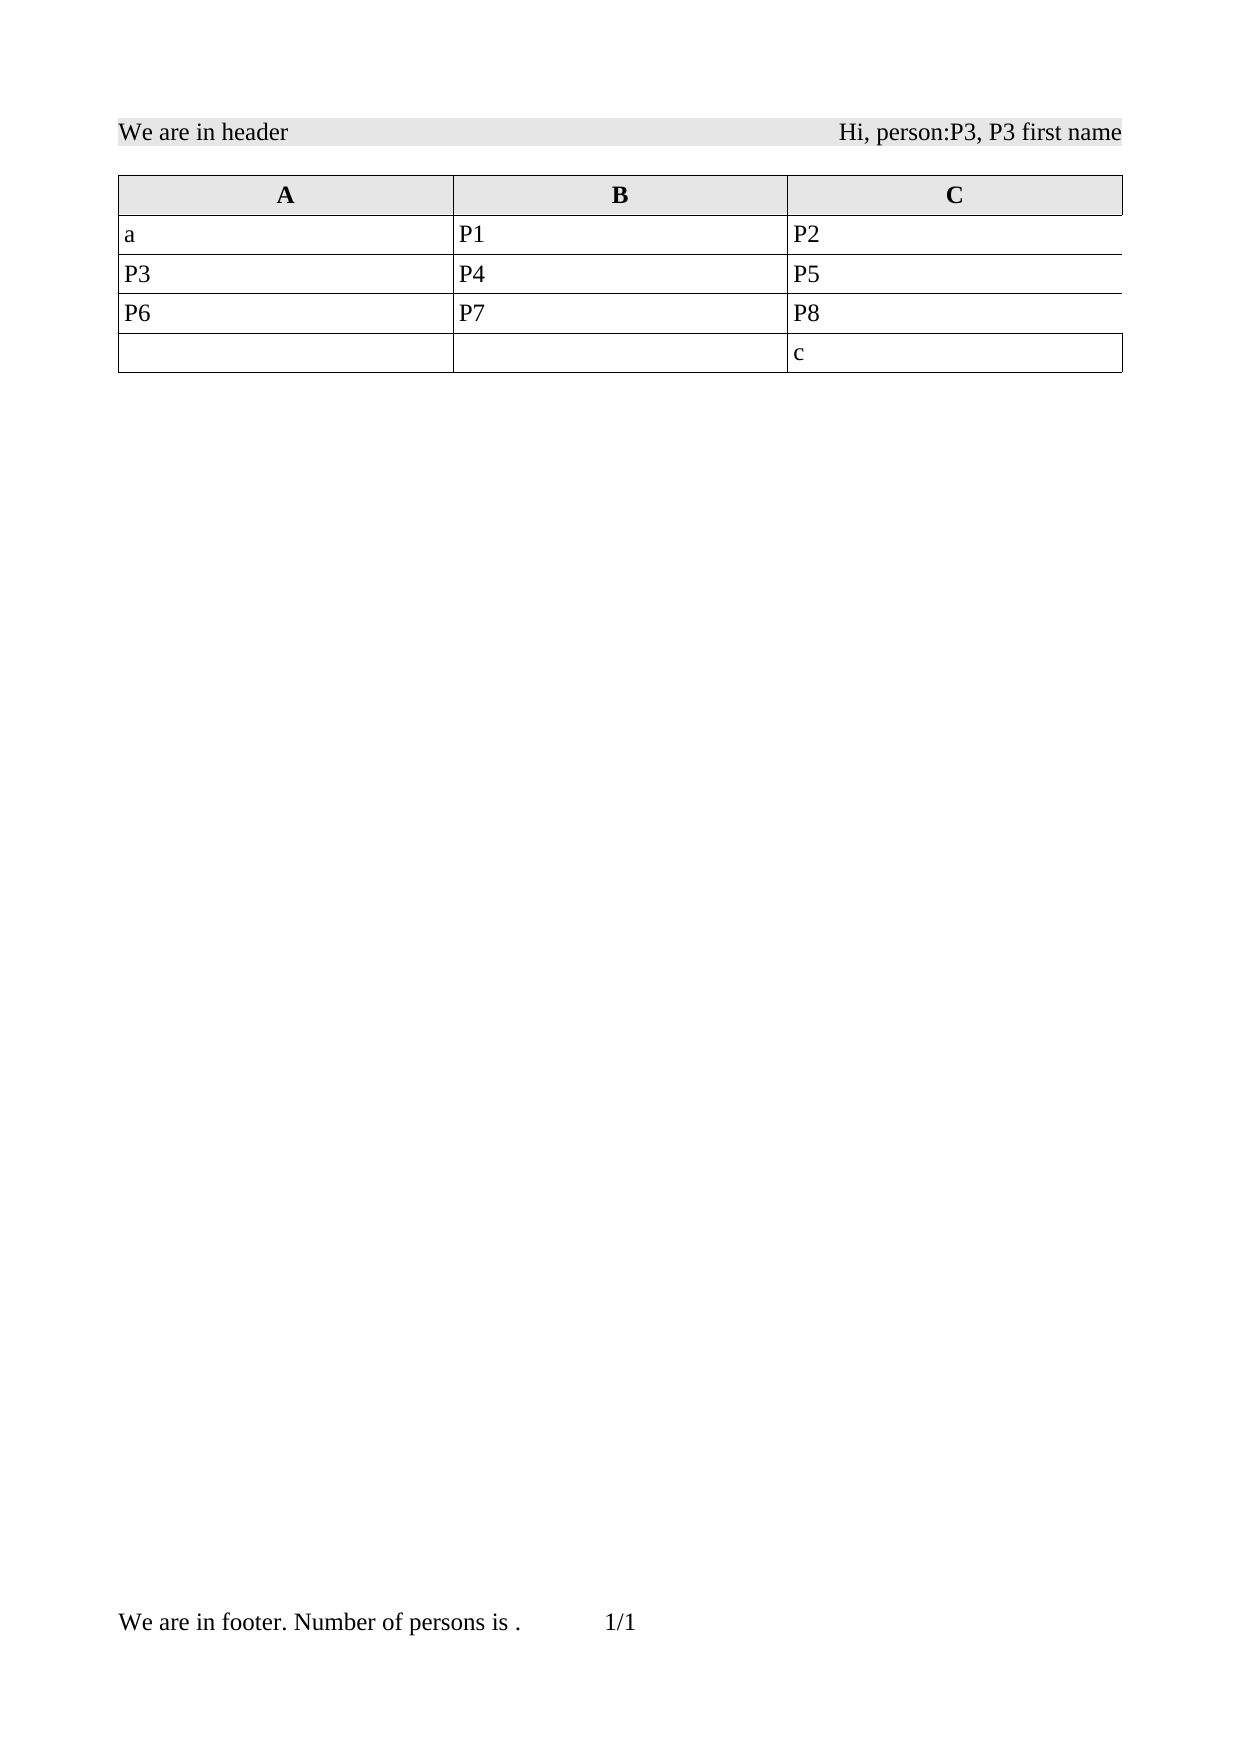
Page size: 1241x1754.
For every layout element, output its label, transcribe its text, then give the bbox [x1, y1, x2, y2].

table_cell P2 [788, 216, 1122, 254]
table_cell c [788, 334, 1122, 372]
table_cell P3 [119, 255, 453, 293]
table_header A [119, 176, 453, 214]
table_header B [454, 176, 787, 214]
table_cell P1 [454, 216, 787, 254]
table_cell P7 [454, 294, 787, 332]
table_cell P5 [788, 255, 1122, 293]
table_cell P6 [119, 294, 453, 332]
table_cell [454, 334, 787, 372]
table_cell P4 [454, 255, 787, 293]
table_cell a [119, 216, 453, 254]
table_cell [119, 334, 453, 372]
table_header C [788, 176, 1122, 214]
table_cell P8 [788, 294, 1122, 332]
